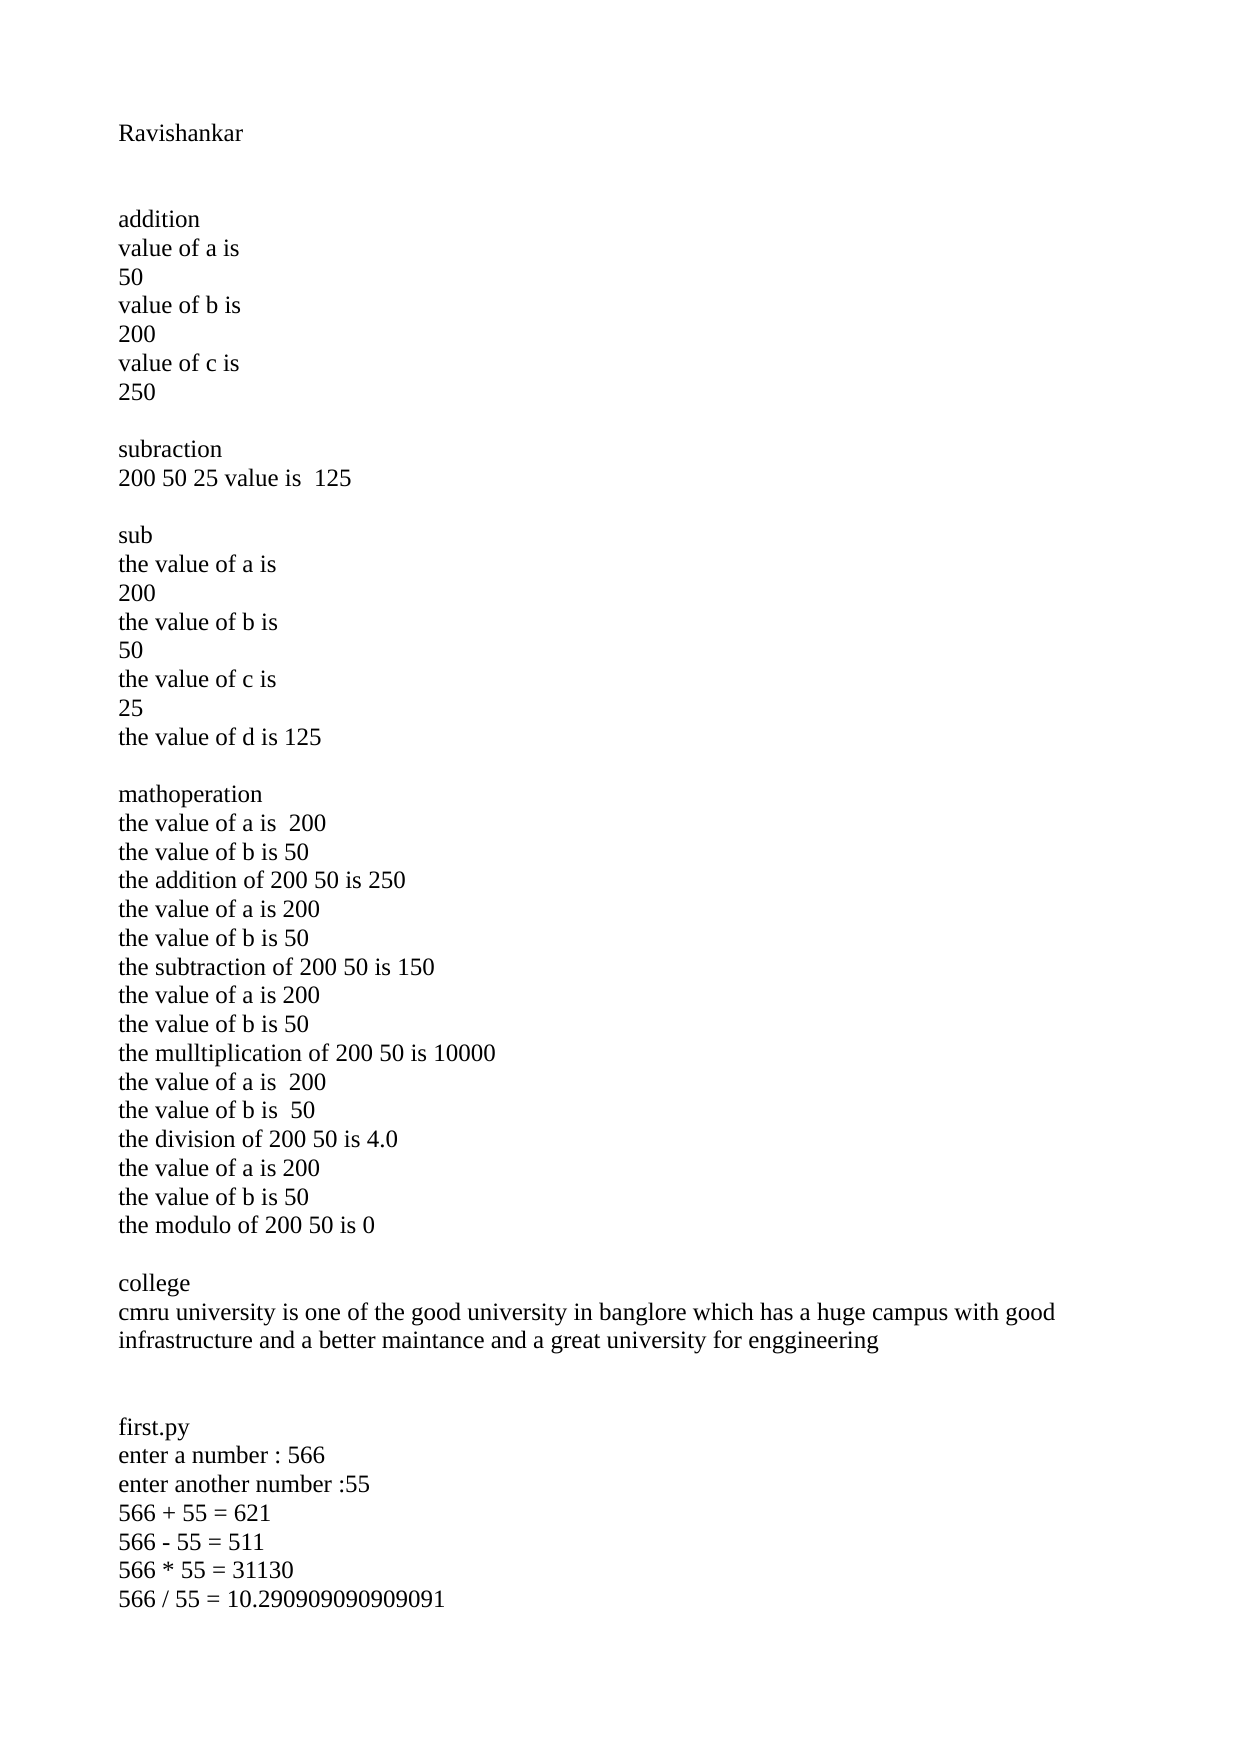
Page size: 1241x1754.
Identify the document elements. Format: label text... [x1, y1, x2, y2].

text 200 [118, 319, 1122, 348]
text addition [118, 204, 1122, 233]
text the value of b is 50 [118, 1182, 1122, 1211]
text the subtraction of 200 50 is 150 [118, 952, 1122, 981]
text 566 - 55 = 511 [118, 1527, 1122, 1556]
text the value of c is [118, 664, 1122, 693]
text value of b is [118, 291, 1122, 319]
text the value of a is 200 [118, 894, 1122, 923]
text 566 * 55 = 31130 [118, 1556, 1122, 1584]
text 50 [118, 636, 1122, 664]
text the value of d is 125 [118, 722, 1122, 751]
text the value of a is 200 [118, 981, 1122, 1009]
text enter a number : 566 [118, 1441, 1122, 1469]
text 25 [118, 693, 1122, 722]
text 200 [118, 578, 1122, 607]
text 250 [118, 377, 1122, 406]
text 566 + 55 = 621 [118, 1498, 1122, 1527]
text value of a is [118, 233, 1122, 262]
text Ravishankar [118, 118, 1122, 147]
text the value of b is 50 [118, 1096, 1122, 1124]
text the mulltiplication of 200 50 is 10000 [118, 1038, 1122, 1067]
text the value of a is 200 [118, 1067, 1122, 1096]
text first.py [118, 1412, 1122, 1441]
text cmru university is one of the good university in banglore which has a huge campus with good infrastructure and a better maintance and a great university for enggineering [118, 1297, 1122, 1354]
text the value of b is 50 [118, 923, 1122, 952]
text the division of 200 50 is 4.0 [118, 1124, 1122, 1153]
text the value of b is 50 [118, 1009, 1122, 1038]
text 50 [118, 262, 1122, 291]
text the value of a is 200 [118, 808, 1122, 837]
text college [118, 1268, 1122, 1297]
text the value of b is 50 [118, 837, 1122, 866]
text sub [118, 521, 1122, 549]
text the value of b is [118, 607, 1122, 636]
text the value of a is [118, 549, 1122, 578]
text subraction [118, 434, 1122, 463]
text mathoperation [118, 779, 1122, 808]
text 200 50 25 value is 125 [118, 463, 1122, 492]
text the value of a is 200 [118, 1153, 1122, 1182]
text enter another number :55 [118, 1469, 1122, 1498]
text the modulo of 200 50 is 0 [118, 1211, 1122, 1239]
text 566 / 55 = 10.290909090909091 [118, 1584, 1122, 1613]
text the addition of 200 50 is 250 [118, 866, 1122, 894]
text value of c is [118, 348, 1122, 377]
